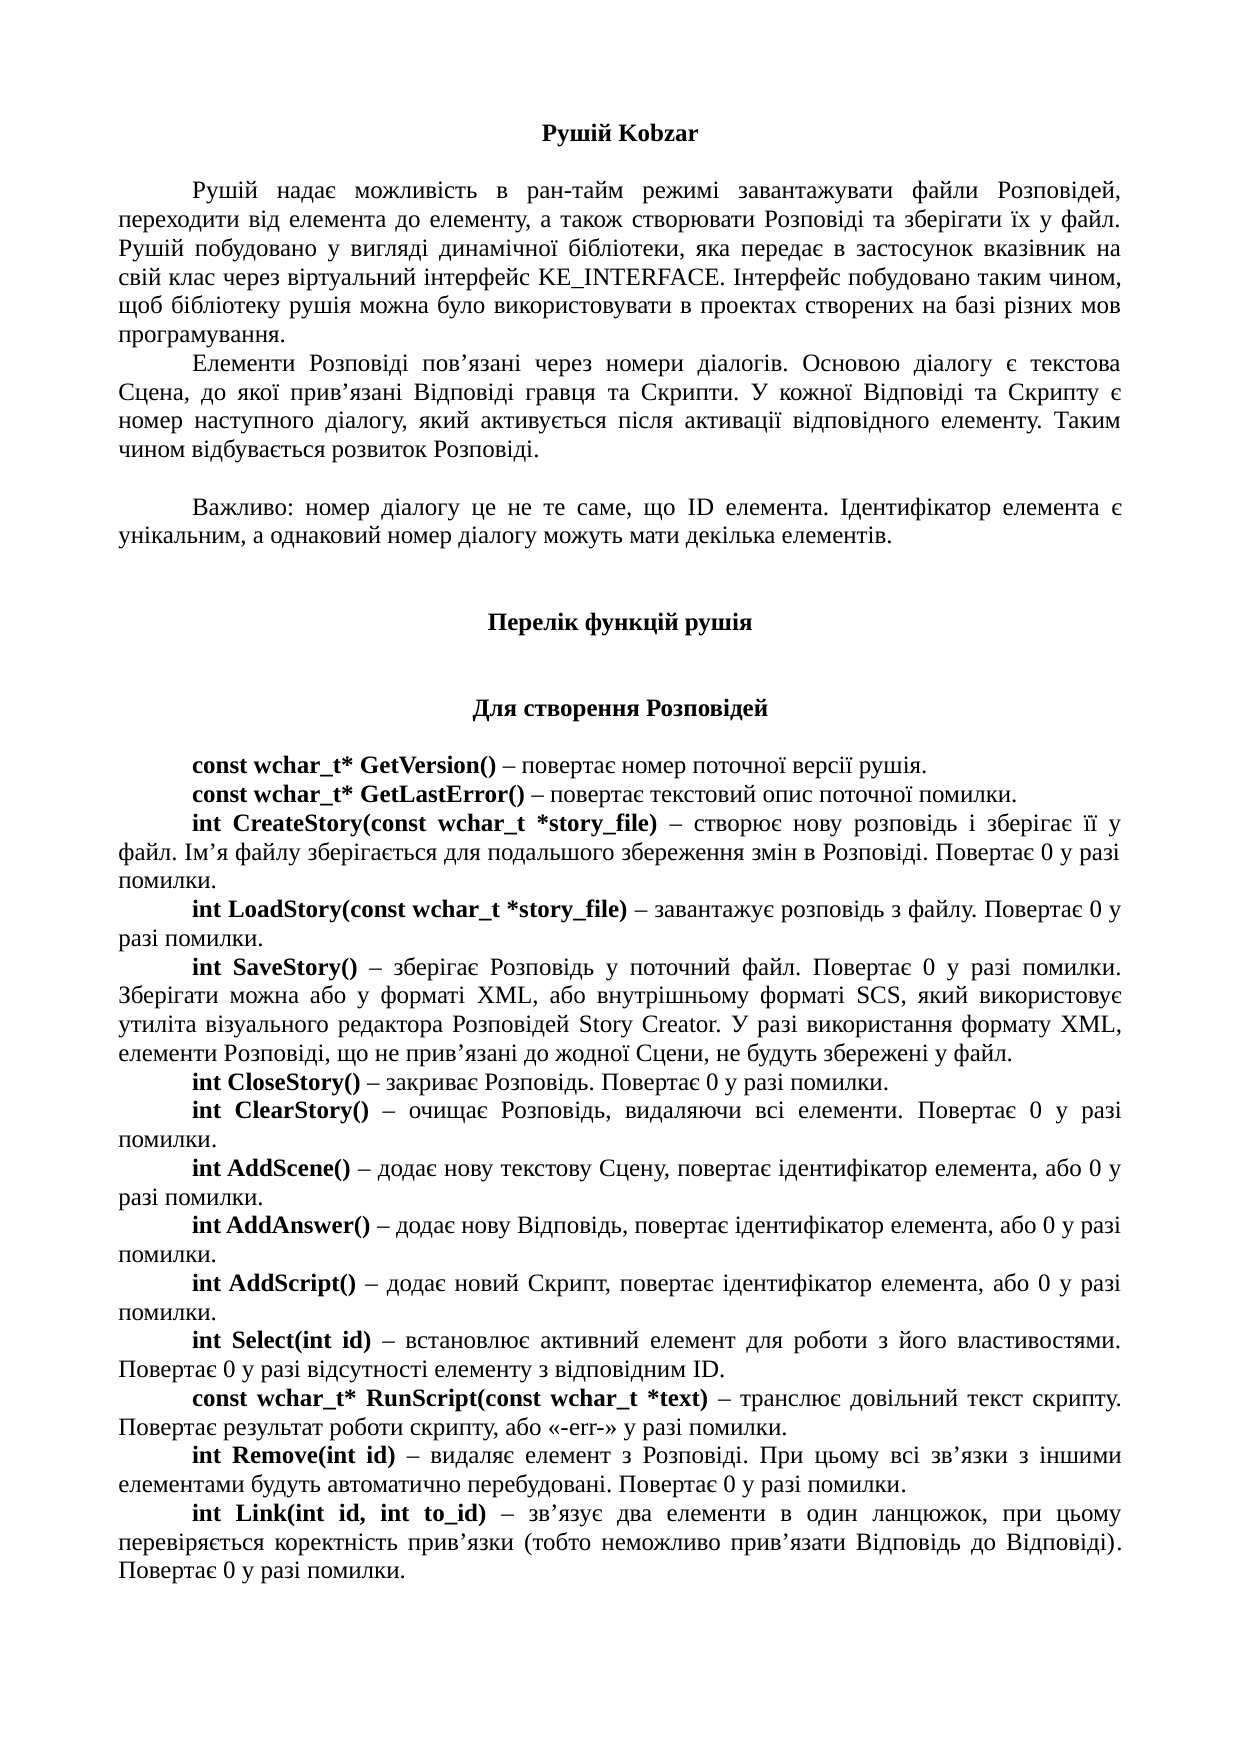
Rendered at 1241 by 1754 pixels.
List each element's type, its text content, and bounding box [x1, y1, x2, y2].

text int AddScene() – додає нову текстову Сцену, повертає ідентифікатор елемента, або 0 у разі помилки. [118, 1153, 1122, 1211]
text const wchar_t* GetVersion() – повертає номер поточної версії рушія. [118, 751, 1122, 779]
text const wchar_t* RunScript(const wchar_t *text) – транслює довільний текст скрипту. Повертає результат роботи скрипту, або «-err-» у разі помилки. [118, 1383, 1122, 1441]
text int CreateStory(const wchar_t *story_file) – створює нову розповідь і зберігає її у файл. Ім’я файлу зберігається для подальшого збереження змін в Розповіді. Повертає 0 у разі помилки. [118, 808, 1122, 894]
text const wchar_t* GetLastError() – повертає текстовий опис поточної помилки. [118, 779, 1122, 808]
text int Link(int id, int to_id) – зв’язує два елементи в один ланцюжок, при цьому перевіряється коректність прив’язки (тобто неможливо прив’язати Відповідь до Відповіді). Повертає 0 у разі помилки. [118, 1498, 1122, 1584]
text int LoadStory(const wchar_t *story_file) – завантажує розповідь з файлу. Повертає 0 у разі помилки. [118, 894, 1122, 952]
text Рушій надає можливість в ран-тайм режимі завантажувати файли Розповідей, переходити від елемента до елементу, а також створювати Розповіді та зберігати їх у файл. Рушій побудовано у вигляді динамічної бібліотеки, яка передає в застосунок вказівник на свій клас через віртуальний інтерфейс KE_INTERFACE. Інтерфейс побудовано таким чином, щоб бібліотеку рушія можна було використовувати в проектах створених на базі різних мов програмування. [118, 176, 1122, 348]
text Рушій Kobzar [118, 118, 1122, 147]
text Важливо: номер діалогу це не те саме, що ID елемента. Ідентифікатор елемента є унікальним, а однаковий номер діалогу можуть мати декілька елементів. [118, 492, 1122, 549]
text int Remove(int id) – видаляє елемент з Розповіді. При цьому всі зв’язки з іншими елементами будуть автоматично перебудовані. Повертає 0 у разі помилки. [118, 1441, 1122, 1498]
text int Select(int id) – встановлює активний елемент для роботи з його властивостями. Повертає 0 у разі відсутності елементу з відповідним ID. [118, 1326, 1122, 1383]
text int CloseStory() – закриває Розповідь. Повертає 0 у разі помилки. [118, 1067, 1122, 1096]
text int AddScript() – додає новий Скрипт, повертає ідентифікатор елемента, або 0 у разі помилки. [118, 1268, 1122, 1326]
text int AddAnswer() – додає нову Відповідь, повертає ідентифікатор елемента, або 0 у разі помилки. [118, 1211, 1122, 1268]
text int ClearStory() – очищає Розповідь, видаляючи всі елементи. Повертає 0 у разі помилки. [118, 1096, 1122, 1153]
text Для створення Розповідей [118, 693, 1122, 722]
text Перелік функцій рушія [118, 607, 1122, 636]
text int SaveStory() – зберігає Розповідь у поточний файл. Повертає 0 у разі помилки. Зберігати можна або у форматі XML, або внутрішньому форматі SCS, який використовує утиліта візуального редактора Розповідей Story Creator. У разі використання формату XML, елементи Розповіді, що не прив’язані до жодної Сцени, не будуть збережені у файл. [118, 952, 1122, 1067]
text Елементи Розповіді пов’язані через номери діалогів. Основою діалогу є текстова Сцена, до якої прив’язані Відповіді гравця та Скрипти. У кожної Відповіді та Скрипту є номер наступного діалогу, який активується після активації відповідного елементу. Таким чином відбувається розвиток Розповіді. [118, 348, 1122, 463]
